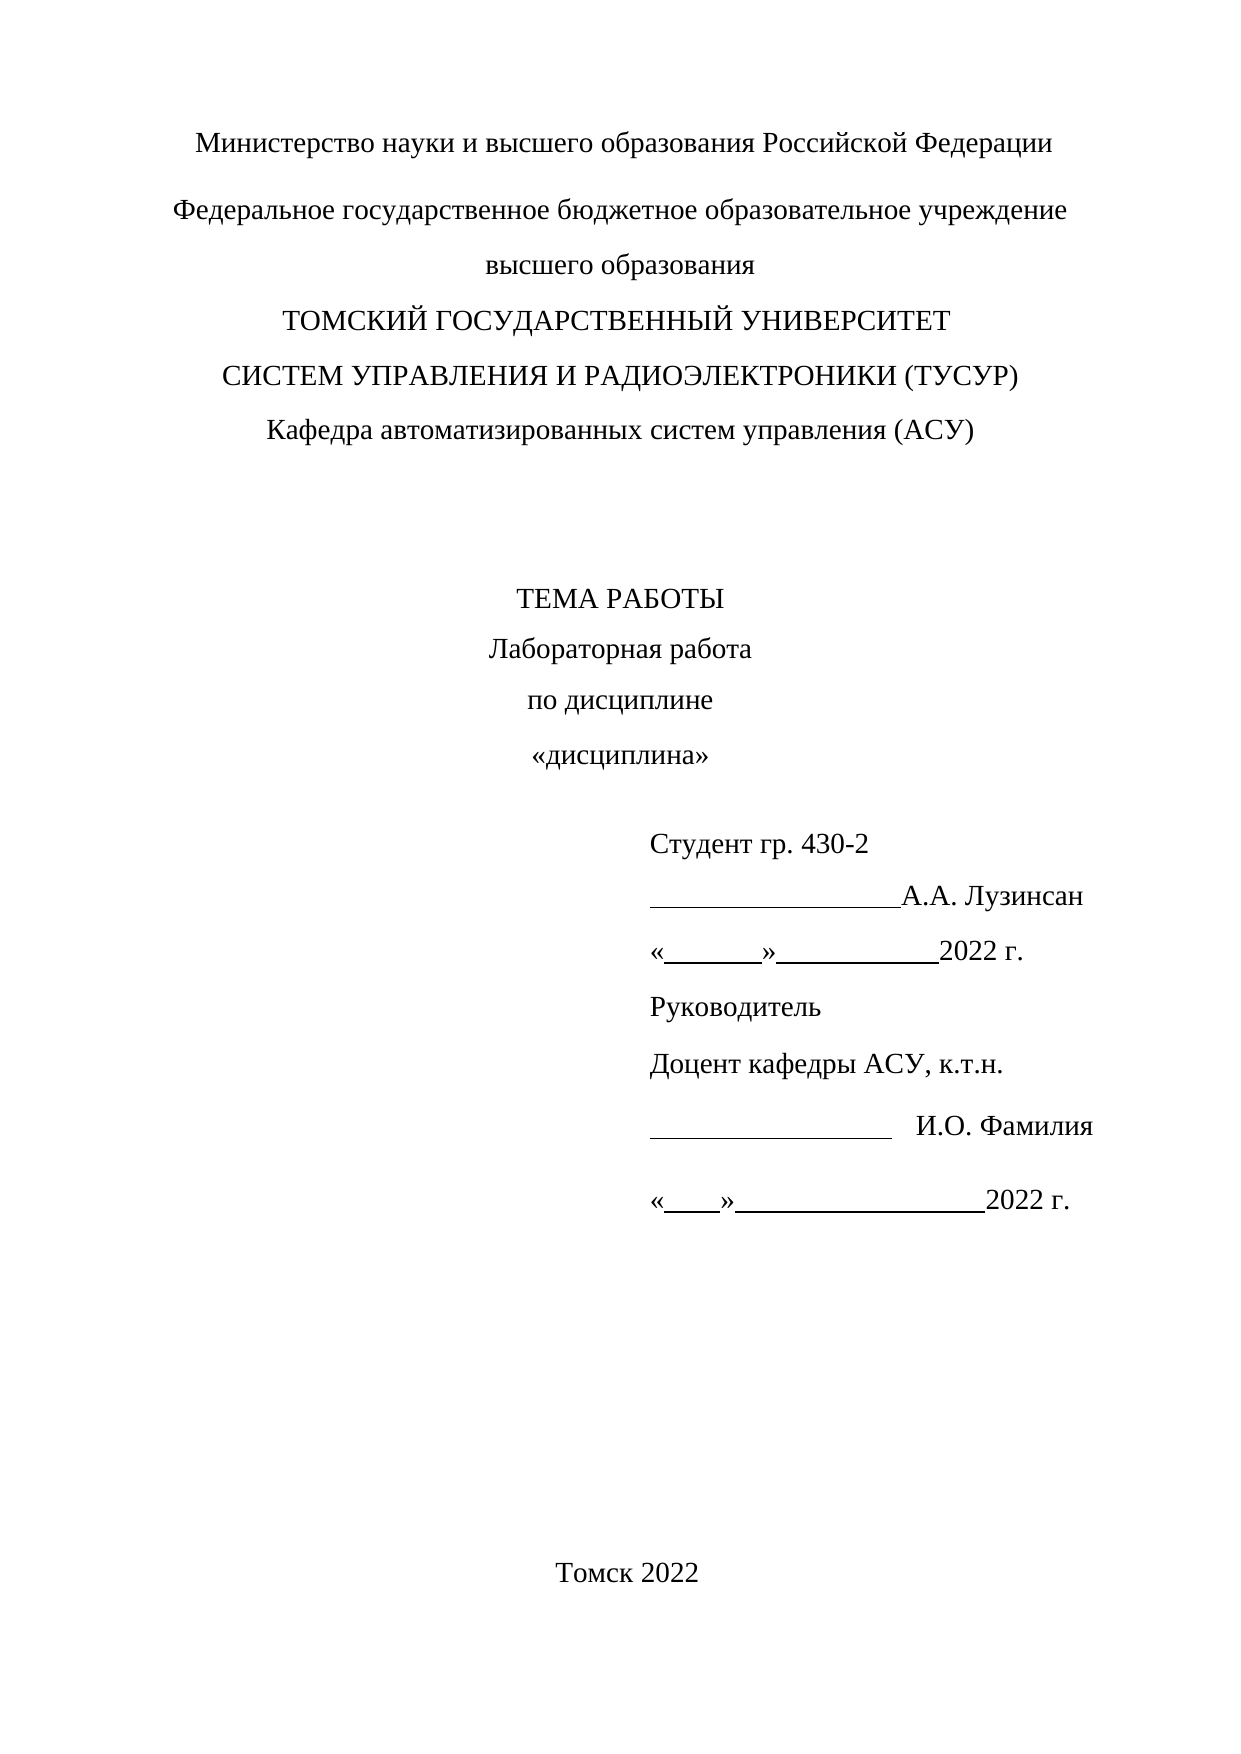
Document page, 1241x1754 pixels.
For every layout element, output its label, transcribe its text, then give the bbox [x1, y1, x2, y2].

text «дисциплина» [118, 737, 1122, 771]
text Доцент кафедры АСУ, к.т.н. [649, 1046, 1122, 1079]
text Лабораторная работа [118, 631, 1122, 665]
text И.О. Фамилия [649, 1108, 1122, 1142]
text « » 2022 г. [649, 933, 1122, 966]
text А.А. Лузинсан [649, 878, 1122, 911]
text по дисциплине [118, 682, 1122, 715]
text Руководитель [649, 989, 1122, 1023]
text ТЕМА РАБОТЫ [118, 581, 1122, 615]
text Министерство науки и высшего образования Российской Федерации [118, 125, 1122, 159]
text ТОМСКИЙ ГОСУДАРСТВЕННЫЙ УНИВЕРСИТЕТ СИСТЕМ УПРАВЛЕНИЯ И РАДИОЭЛЕКТРОНИКИ (ТУСУР) [118, 303, 1122, 391]
text Студент гр. 430-2 [649, 826, 1122, 859]
text « » 2022 г. [649, 1182, 1122, 1215]
text Кафедра автоматизированных систем управления (АСУ) [118, 413, 1122, 446]
text Томск 2022 [243, 1555, 1011, 1588]
text Федеральное государственное бюджетное образовательное учреждение высшего образования [118, 192, 1122, 281]
